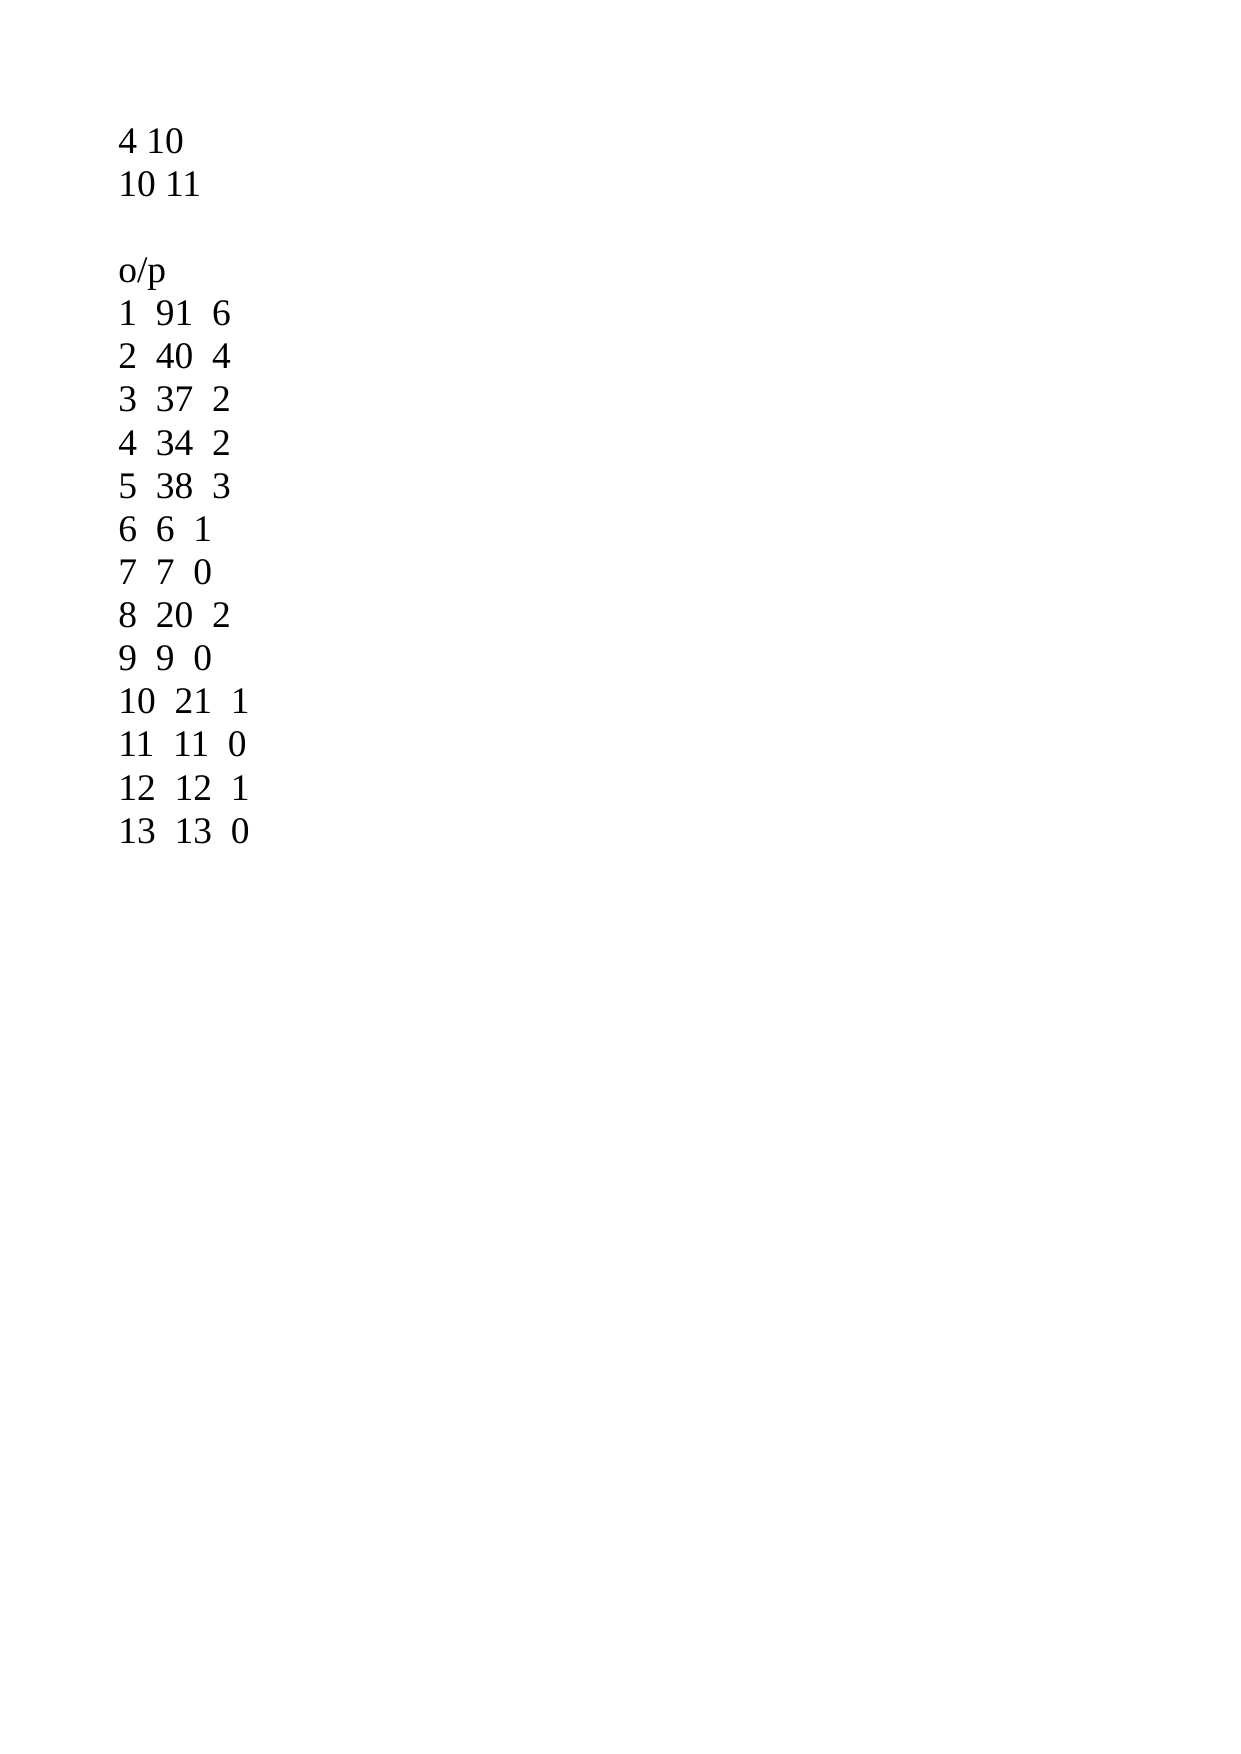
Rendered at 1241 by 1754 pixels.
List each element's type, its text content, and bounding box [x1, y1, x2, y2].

text 10 21 1 [118, 679, 1122, 722]
text 3 37 2 [118, 377, 1122, 420]
text 8 20 2 [118, 592, 1122, 636]
text 6 6 1 [118, 506, 1122, 549]
text 4 34 2 [118, 420, 1122, 463]
text o/p [118, 247, 1122, 291]
text 7 7 0 [118, 549, 1122, 592]
text 10 11 [118, 161, 1122, 204]
text 13 13 0 [118, 808, 1122, 851]
text 2 40 4 [118, 334, 1122, 377]
text 9 9 0 [118, 636, 1122, 679]
text 12 12 1 [118, 765, 1122, 808]
text 5 38 3 [118, 463, 1122, 506]
text 1 91 6 [118, 291, 1122, 334]
text 4 10 [118, 118, 1122, 161]
text 11 11 0 [118, 722, 1122, 765]
